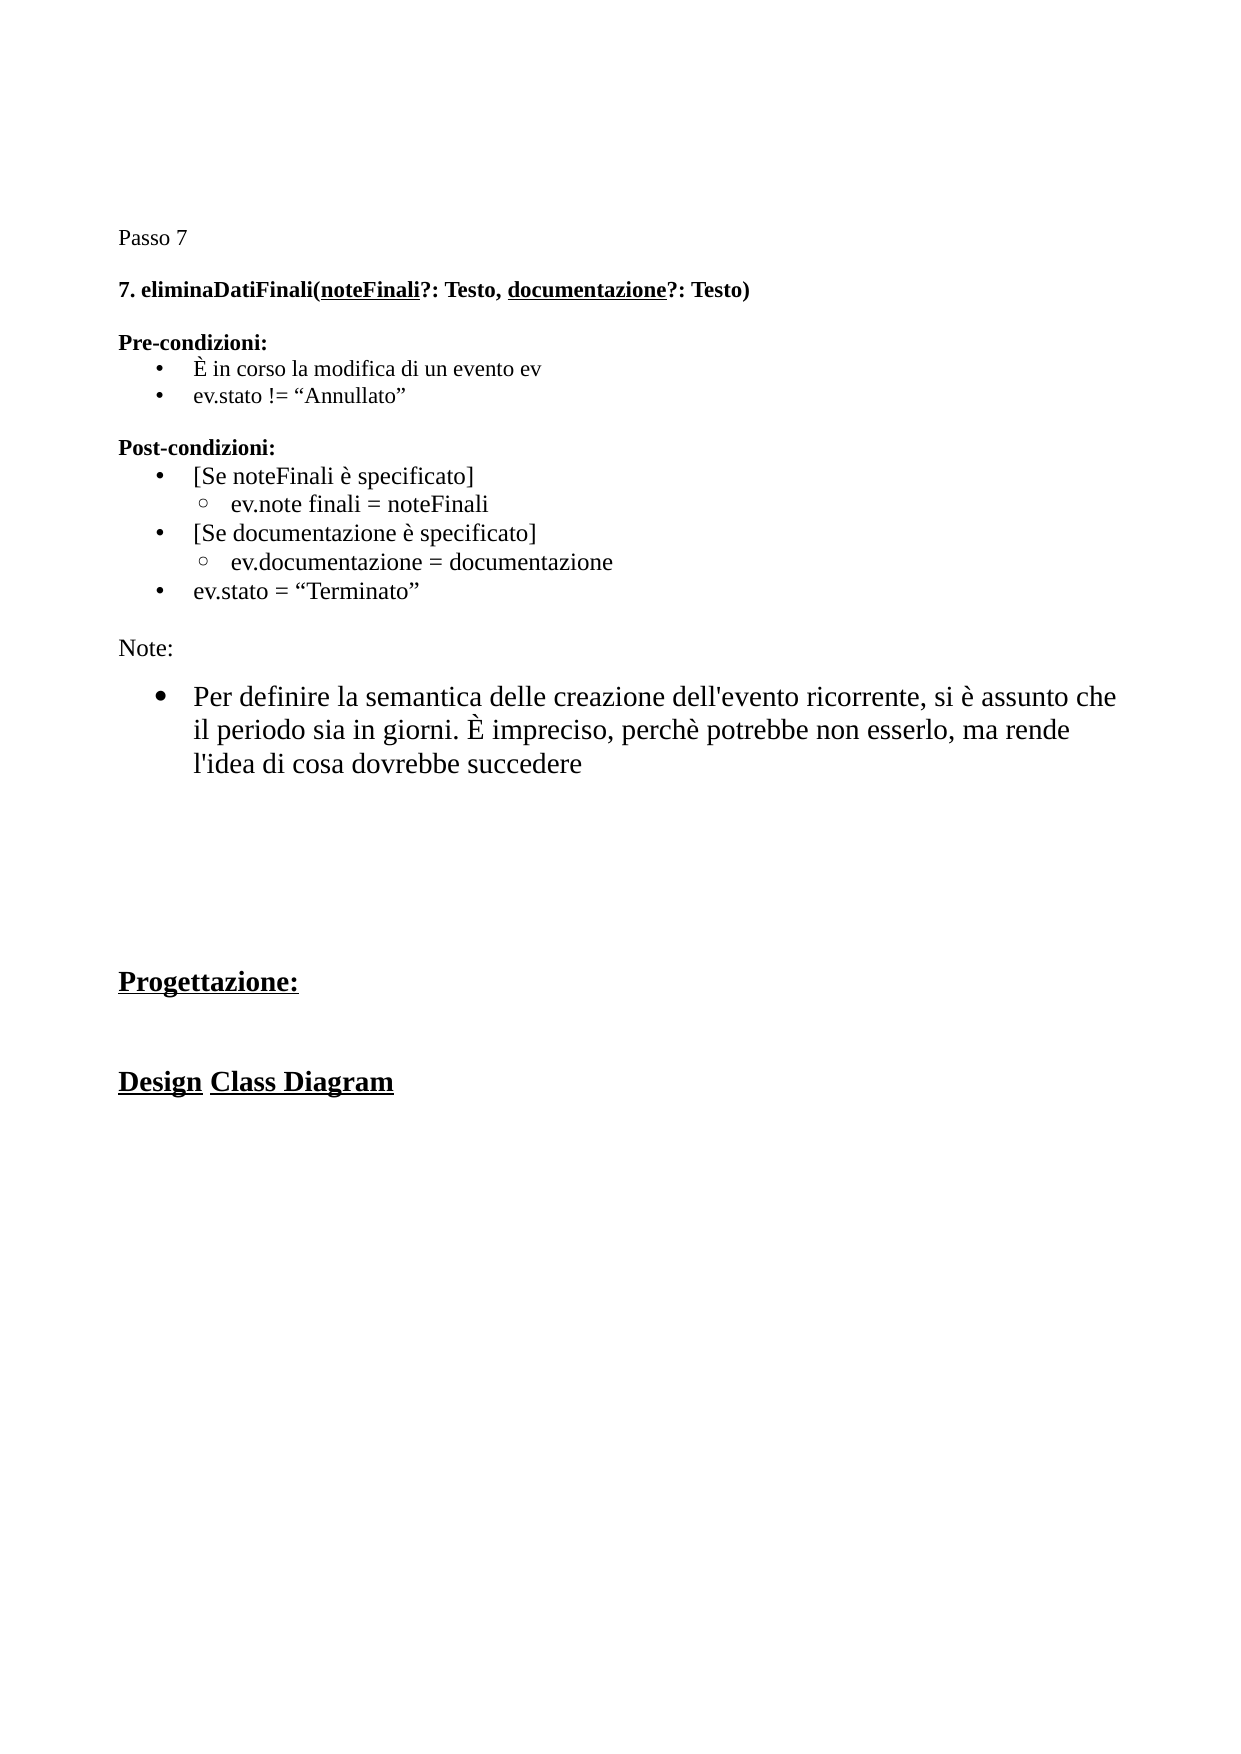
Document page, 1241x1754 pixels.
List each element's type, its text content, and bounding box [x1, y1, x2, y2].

list [Se noteFinali è specificato] [156, 461, 1122, 489]
list Post-condizioni: [118, 434, 1122, 461]
text Note: [118, 633, 1122, 662]
list ev.documentazione = documentazione [193, 547, 1122, 576]
list È in corso la modifica di un evento ev [156, 355, 1122, 382]
list ev.note finali = noteFinali [193, 489, 1122, 518]
list Pre-condizioni: [118, 329, 1122, 355]
list ev.stato = “Terminato” [156, 576, 1122, 604]
list Per definire la semantica delle creazione dell'evento ricorrente, si è assunto che il periodo sia in giorni. È impreciso, perchè potrebbe non esserlo, ma rende l'idea di cosa dovrebbe succedere [156, 679, 1122, 779]
list [Se documentazione è specificato] [156, 518, 1122, 547]
list 7. eliminaDatiFinali(noteFinali?: Testo, documentazione?: Testo) [118, 276, 1122, 303]
list Passo 7 [118, 223, 1122, 250]
text Progettazione: [118, 964, 1122, 997]
text Design Class Diagram [118, 1064, 1122, 1098]
list ev.stato != “Annullato” [156, 382, 1122, 408]
